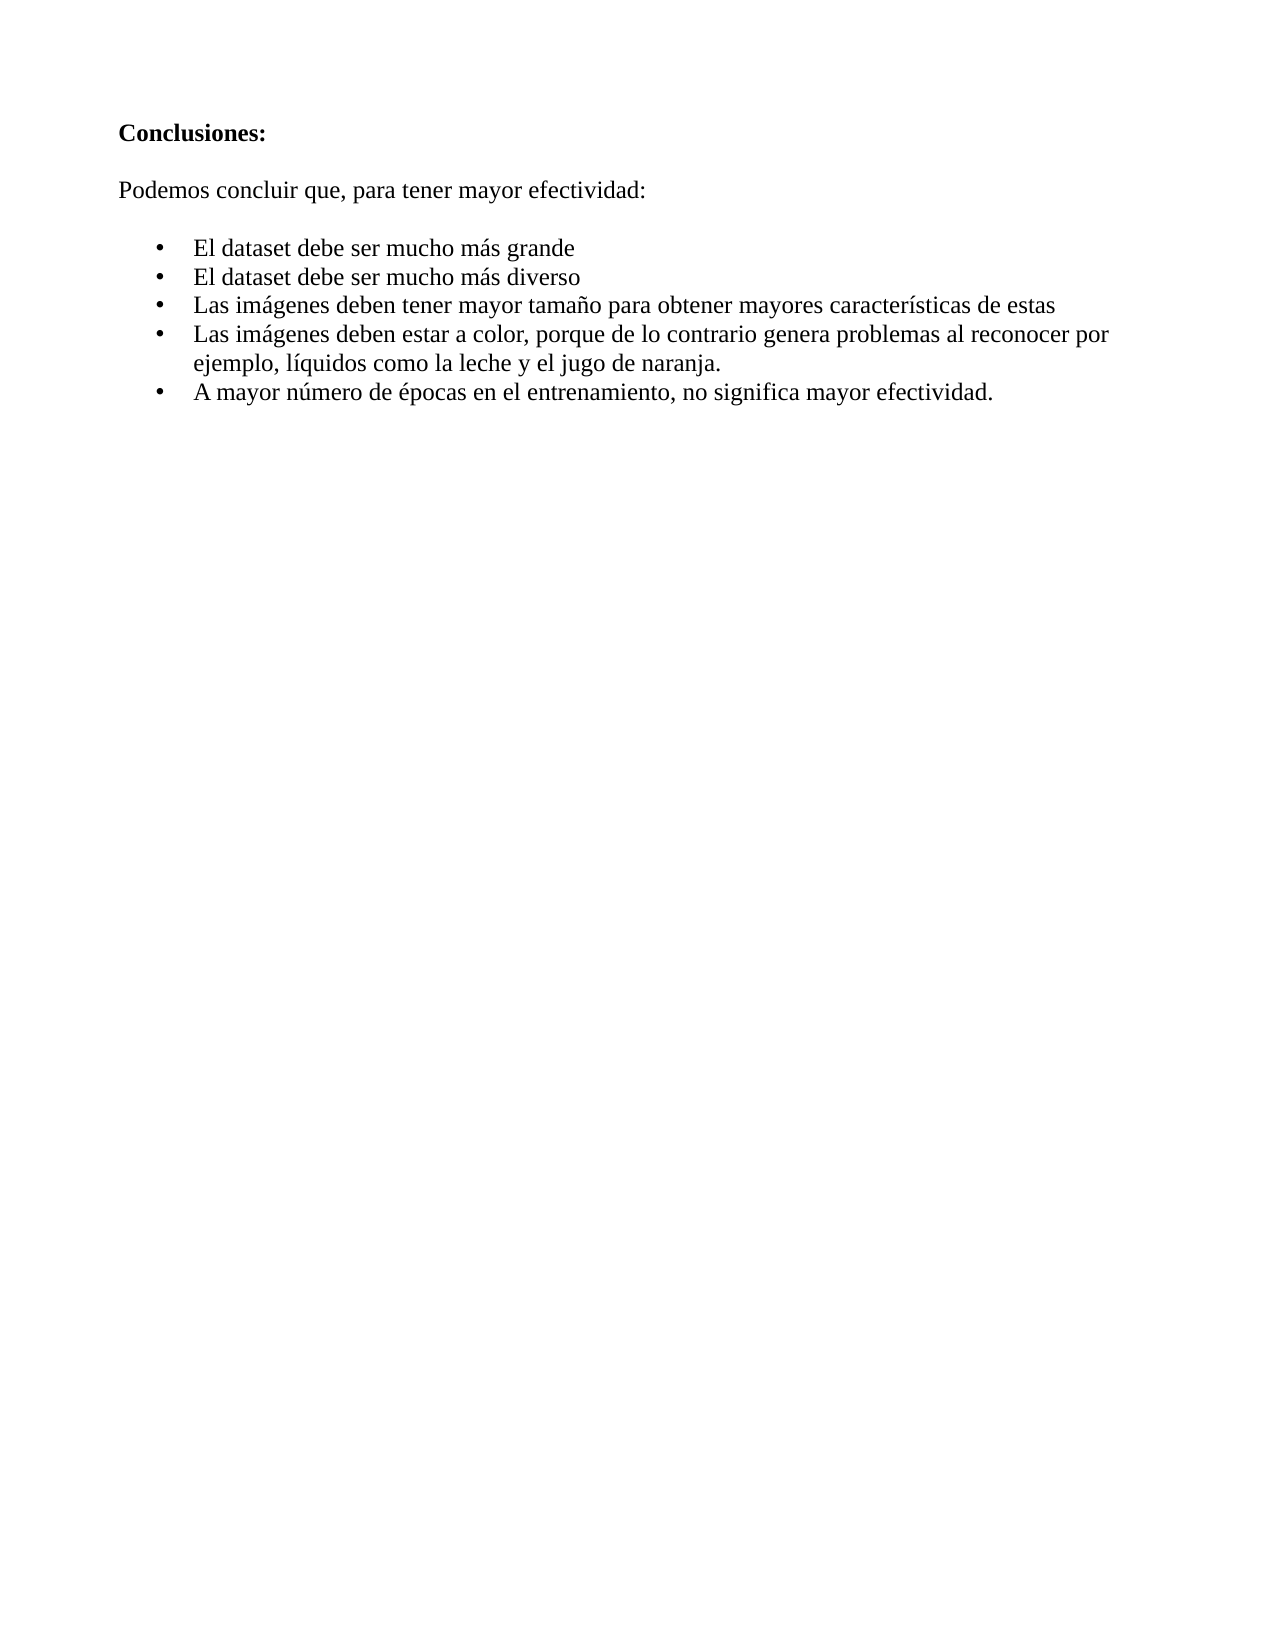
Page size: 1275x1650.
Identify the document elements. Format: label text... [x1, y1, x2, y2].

list El dataset debe ser mucho más grande [156, 233, 1157, 262]
list El dataset debe ser mucho más diverso [156, 262, 1157, 291]
text Podemos concluir que, para tener mayor efectividad: [118, 176, 1157, 204]
list Las imágenes deben estar a color, porque de lo contrario genera problemas al reconocer por ejemplo, líquidos como la leche y el jugo de naranja. [156, 319, 1157, 377]
list Las imágenes deben tener mayor tamaño para obtener mayores características de estas [156, 291, 1157, 319]
text Conclusiones: [118, 118, 1157, 147]
list A mayor número de épocas en el entrenamiento, no significa mayor efectividad. [156, 377, 1157, 406]
